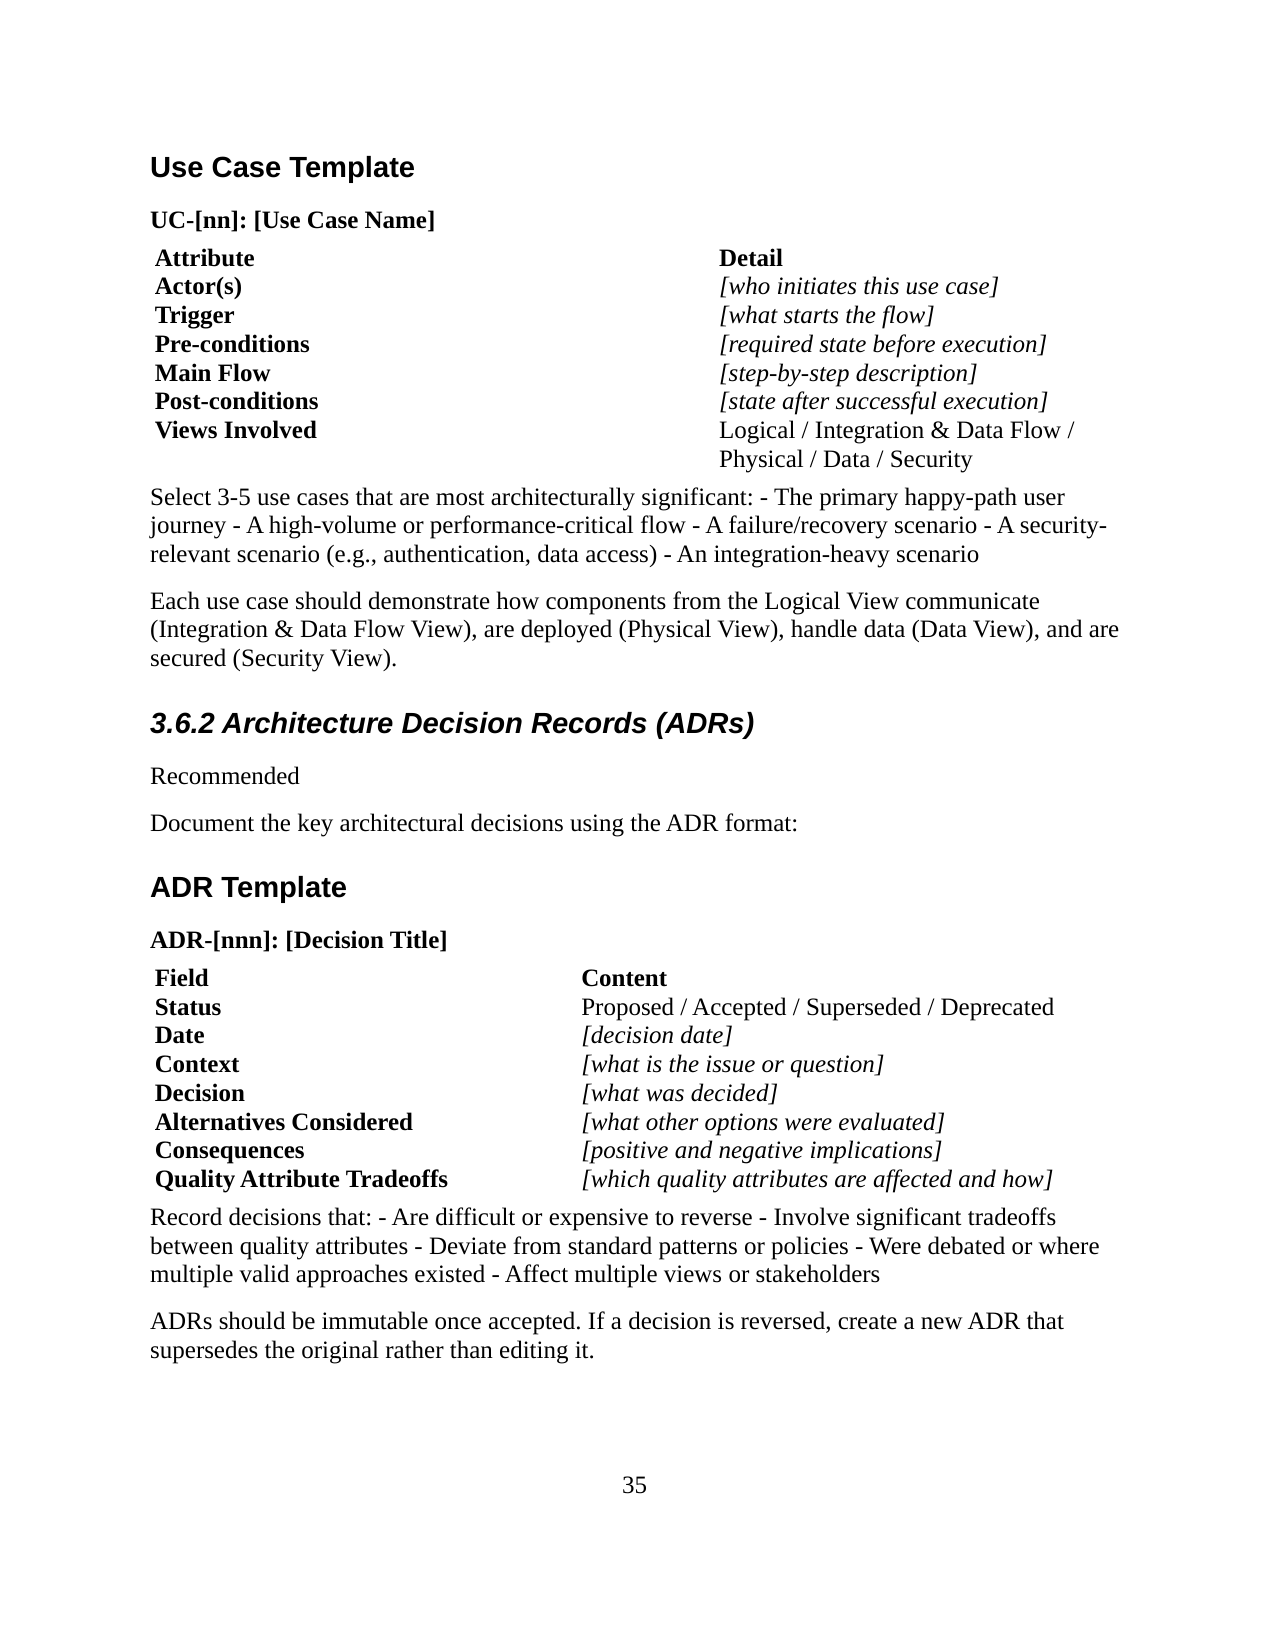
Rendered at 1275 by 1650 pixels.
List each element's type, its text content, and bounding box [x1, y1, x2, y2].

table_cell Status [150, 992, 576, 1021]
table_cell Context [150, 1049, 576, 1078]
text ADRs should be immutable once accepted. If a decision is reversed, create a new ADR that supersedes the original rather than editing it. [150, 1306, 1125, 1364]
table_cell [decision date] [576, 1021, 1125, 1049]
table_cell Decision [150, 1078, 576, 1107]
table_cell Alternatives Considered [150, 1107, 576, 1136]
table_cell [what starts the flow] [714, 300, 1125, 329]
table_cell Proposed / Accepted / Superseded / Deprecated [576, 992, 1125, 1021]
table_cell [step-by-step description] [714, 358, 1125, 386]
table_cell Pre-conditions [150, 329, 714, 358]
table_cell Main Flow [150, 358, 714, 386]
table_cell [required state before execution] [714, 329, 1125, 358]
subtitle 3.6.2 Architecture Decision Records (ADRs) [150, 706, 1125, 739]
table_cell Actor(s) [150, 271, 714, 300]
text UC-[nn]: [Use Case Name] [150, 205, 1125, 234]
table_cell Views Involved [150, 415, 714, 473]
table_cell Post-conditions [150, 386, 714, 415]
table_cell [positive and negative implications] [576, 1136, 1125, 1164]
subtitle ADR Template [150, 870, 1125, 904]
table_header Attribute [150, 243, 714, 271]
table_cell Trigger [150, 300, 714, 329]
table_cell Date [150, 1021, 576, 1049]
text Each use case should demonstrate how components from the Logical View communicate (Integration & Data Flow View), are deployed (Physical View), handle data (Data View), and are secured (Security View). [150, 586, 1125, 672]
text Select 3-5 use cases that are most architecturally significant: - The primary happy-path user journey - A high-volume or performance-critical flow - A failure/recovery scenario - A security-relevant scenario (e.g., authentication, data access) - An integration-heavy scenario [150, 482, 1125, 568]
text Document the key architectural decisions using the ADR format: [150, 808, 1125, 836]
table_cell Logical / Integration & Data Flow / Physical / Data / Security [714, 415, 1125, 473]
table_cell [what other options were evaluated] [576, 1107, 1125, 1136]
text Recommended [150, 761, 1125, 790]
text Record decisions that: - Are difficult or expensive to reverse - Involve significant tradeoffs between quality attributes - Deviate from standard patterns or policies - Were debated or where multiple valid approaches existed - Affect multiple views or stakeholders [150, 1202, 1125, 1288]
table_cell [what is the issue or question] [576, 1049, 1125, 1078]
table_cell [which quality attributes are affected and how] [576, 1164, 1125, 1193]
subtitle Use Case Template [150, 150, 1125, 183]
table_header Field [150, 963, 576, 992]
table_cell Quality Attribute Tradeoffs [150, 1164, 576, 1193]
table_header Detail [714, 243, 1125, 271]
table_cell [who initiates this use case] [714, 271, 1125, 300]
table_cell [state after successful execution] [714, 386, 1125, 415]
table_cell [what was decided] [576, 1078, 1125, 1107]
table_header Content [576, 963, 1125, 992]
table_cell Consequences [150, 1136, 576, 1164]
text ADR-[nnn]: [Decision Title] [150, 925, 1125, 954]
